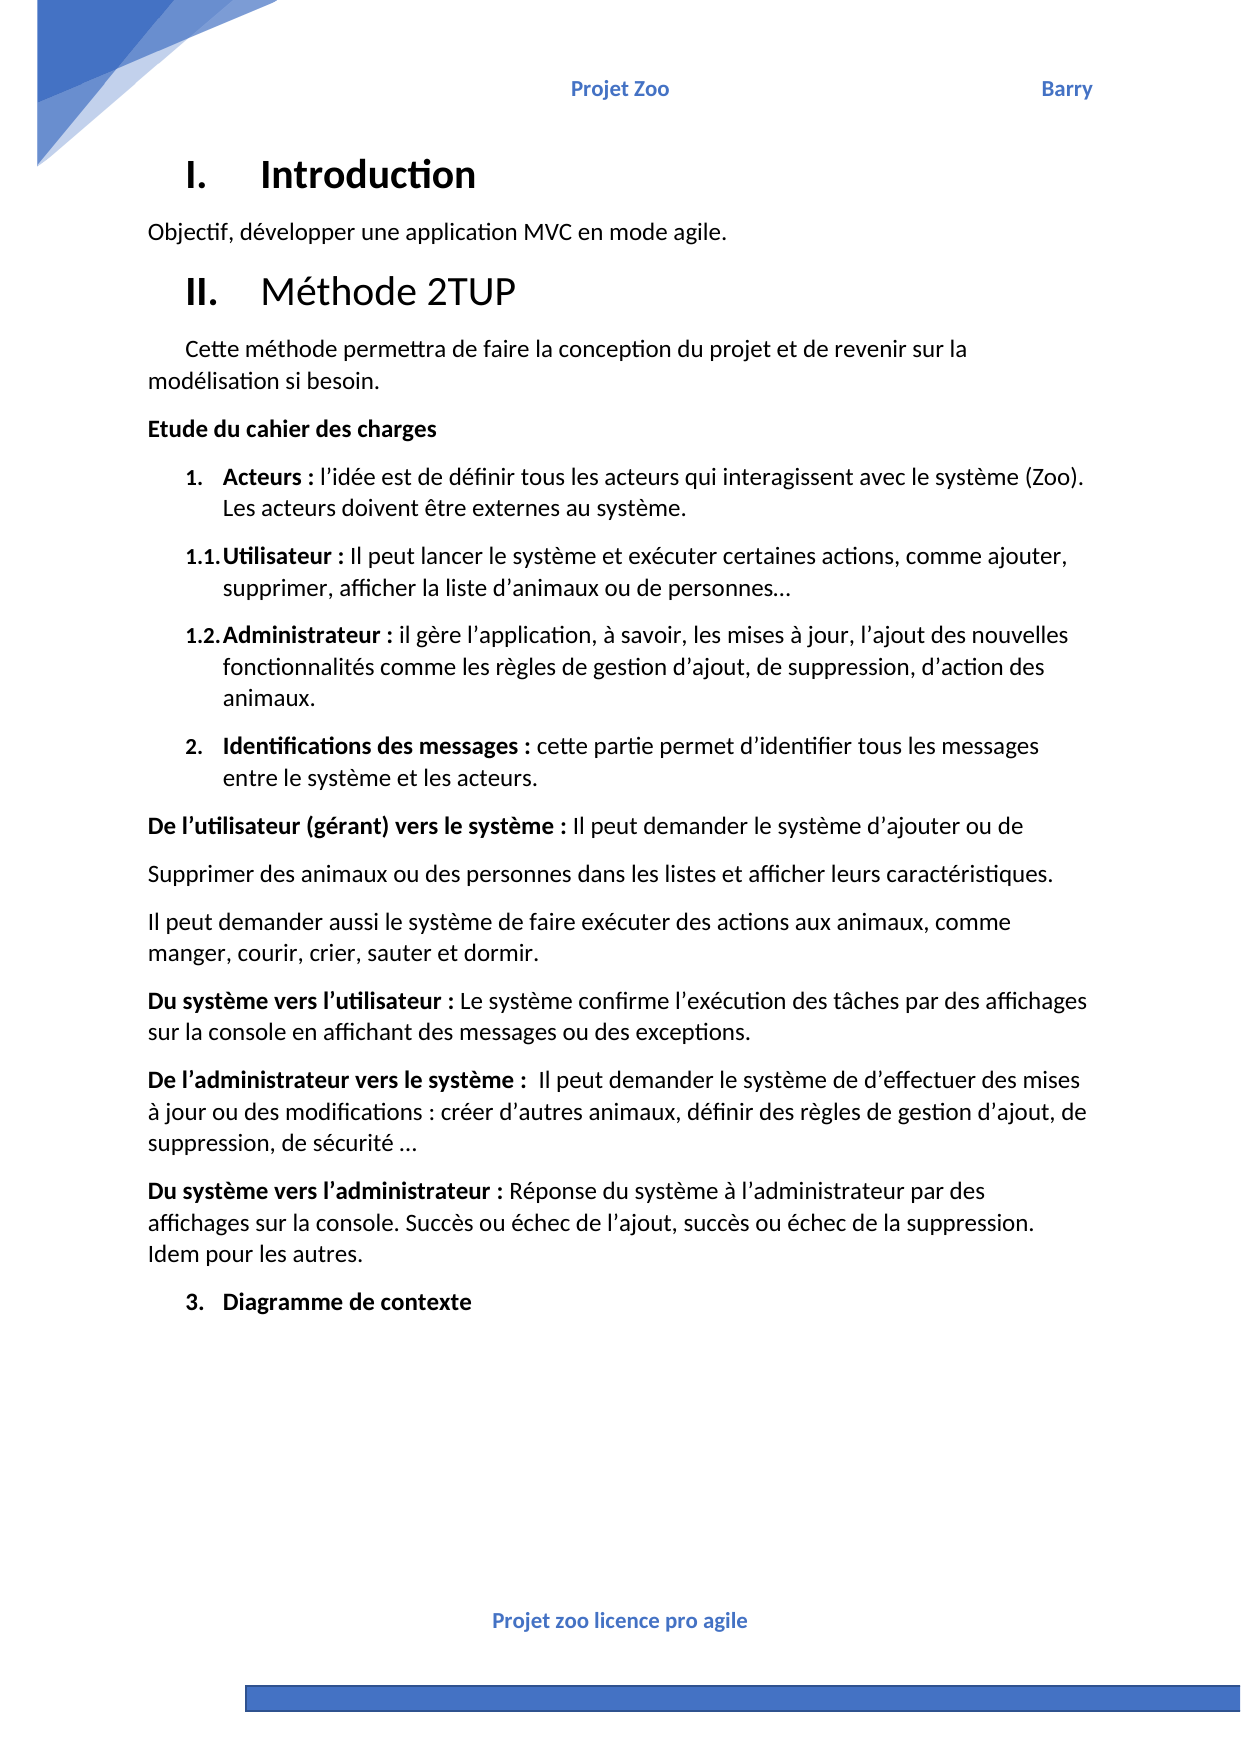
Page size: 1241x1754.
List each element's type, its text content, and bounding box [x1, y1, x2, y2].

list Administrateur : il gère l’application, à savoir, les mises à jour, l’ajout des nouvelles fonctionnalités comme les règles de gestion d’ajout, de suppression, d’action des animaux. [185, 620, 1093, 713]
list Méthode 2TUP [185, 264, 1093, 315]
list Utilisateur : Il peut lancer le système et exécuter certaines actions, comme ajouter, supprimer, afficher la liste d’animaux ou de personnes… [185, 540, 1093, 602]
list Introduction [185, 148, 1093, 198]
text Etude du cahier des charges [148, 413, 1093, 443]
text Du système vers l’utilisateur : Le système confirme l’exécution des tâches par des affichages sur la console en affichant des messages ou des exceptions. [148, 985, 1093, 1047]
text Supprimer des animaux ou des personnes dans les listes et afficher leurs caractéristiques. [148, 858, 1093, 888]
text Objectif, développer une application MVC en mode agile. [148, 217, 1093, 247]
text Cette méthode permettra de faire la conception du projet et de revenir sur la modélisation si besoin. [148, 333, 1093, 395]
text Du système vers l’administrateur : Réponse du système à l’administrateur par des affichages sur la console. Succès ou échec de l’ajout, succès ou échec de la suppression. Idem pour les autres. [148, 1175, 1093, 1268]
list Diagramme de contexte [185, 1286, 1093, 1317]
list Acteurs : l’idée est de définir tous les acteurs qui interagissent avec le système (Zoo). Les acteurs doivent être externes au système. [185, 461, 1093, 523]
text De l’administrateur vers le système : Il peut demander le système de d’effectuer des mises à jour ou des modifications : créer d’autres animaux, définir des règles de gestion d’ajout, de suppression, de sécurité … [148, 1064, 1093, 1158]
list Identifications des messages : cette partie permet d’identifier tous les messages entre le système et les acteurs. [185, 730, 1093, 792]
text De l’utilisateur (gérant) vers le système : Il peut demander le système d’ajouter ou de [148, 810, 1093, 840]
text Il peut demander aussi le système de faire exécuter des actions aux animaux, comme manger, courir, crier, sauter et dormir. [148, 906, 1093, 968]
